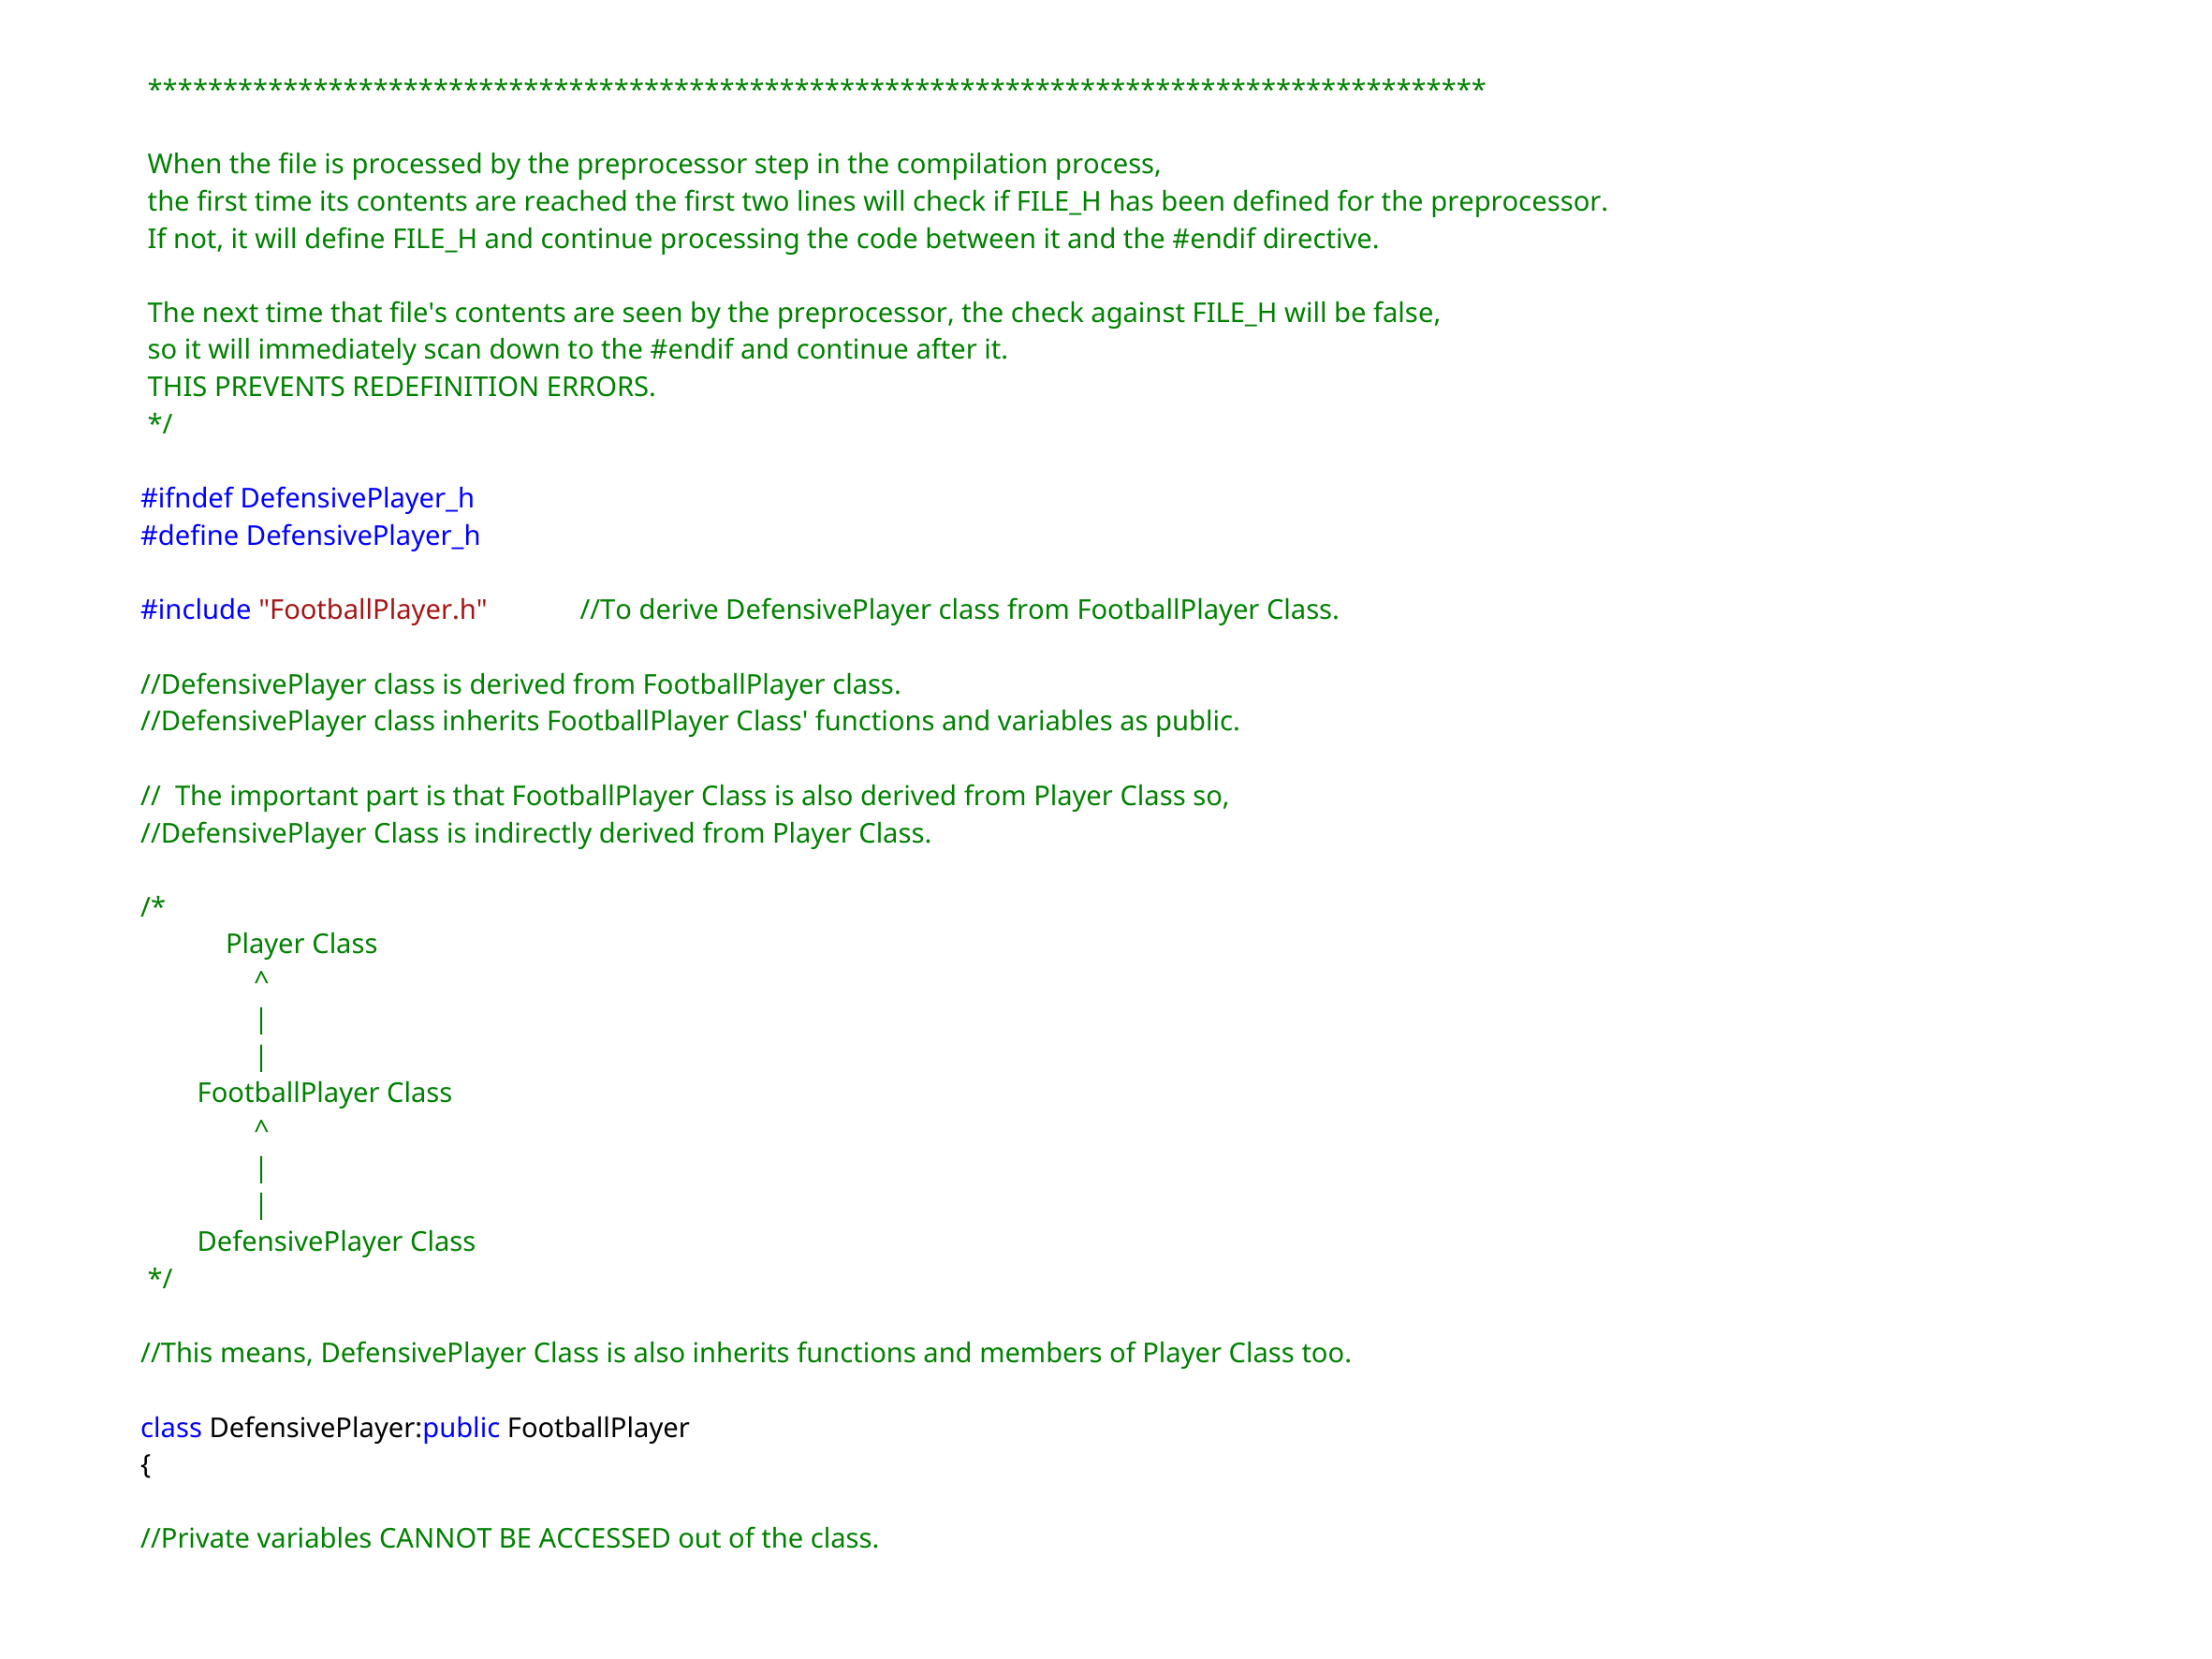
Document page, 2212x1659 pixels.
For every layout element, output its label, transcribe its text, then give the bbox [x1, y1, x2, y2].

text When the file is processed by the preprocessor step in the compilation process, [140, 144, 2071, 182]
text //DefensivePlayer Class is indirectly derived from Player Class. [140, 814, 2071, 850]
text ^ [140, 962, 2071, 999]
text The next time that file's contents are seen by the preprocessor, the check against FILE_H will be false, [140, 293, 2071, 330]
text FootballPlayer Class [140, 1074, 2071, 1110]
text #include "FootballPlayer.h" //To derive DefensivePlayer class from FootballPlayer Class. [140, 591, 2071, 627]
text | [140, 1148, 2071, 1185]
text so it will immediately scan down to the #endif and continue after it. [140, 330, 2071, 367]
text Player Class [140, 925, 2071, 962]
text class DefensivePlayer:public FootballPlayer [140, 1408, 2071, 1445]
text THIS PREVENTS REDEFINITION ERRORS. [140, 367, 2071, 404]
text /* [140, 888, 2071, 925]
text */ [140, 404, 2071, 442]
text //Private variables CANNOT BE ACCESSED out of the class. [140, 1520, 2071, 1556]
text | [140, 1185, 2071, 1222]
text #ifndef DefensivePlayer_h [140, 479, 2071, 516]
text */ [140, 1259, 2071, 1297]
text //This means, DefensivePlayer Class is also inherits functions and members of Player Class too. [140, 1333, 2071, 1371]
text #define DefensivePlayer_h [140, 516, 2071, 553]
text //DefensivePlayer class is derived from FootballPlayer class. [140, 665, 2071, 702]
text // The important part is that FootballPlayer Class is also derived from Player Class so, [140, 776, 2071, 814]
text | [140, 999, 2071, 1036]
text ^ [140, 1110, 2071, 1148]
text the first time its contents are reached the first two lines will check if FILE_H has been defined for the preprocessor. [140, 182, 2071, 219]
text ***************************************************************************************** [140, 70, 2071, 108]
text If not, it will define FILE_H and continue processing the code between it and the #endif directive. [140, 219, 2071, 256]
text | [140, 1036, 2071, 1074]
text DefensivePlayer Class [140, 1222, 2071, 1259]
text { [140, 1445, 2071, 1482]
text //DefensivePlayer class inherits FootballPlayer Class' functions and variables as public. [140, 702, 2071, 739]
